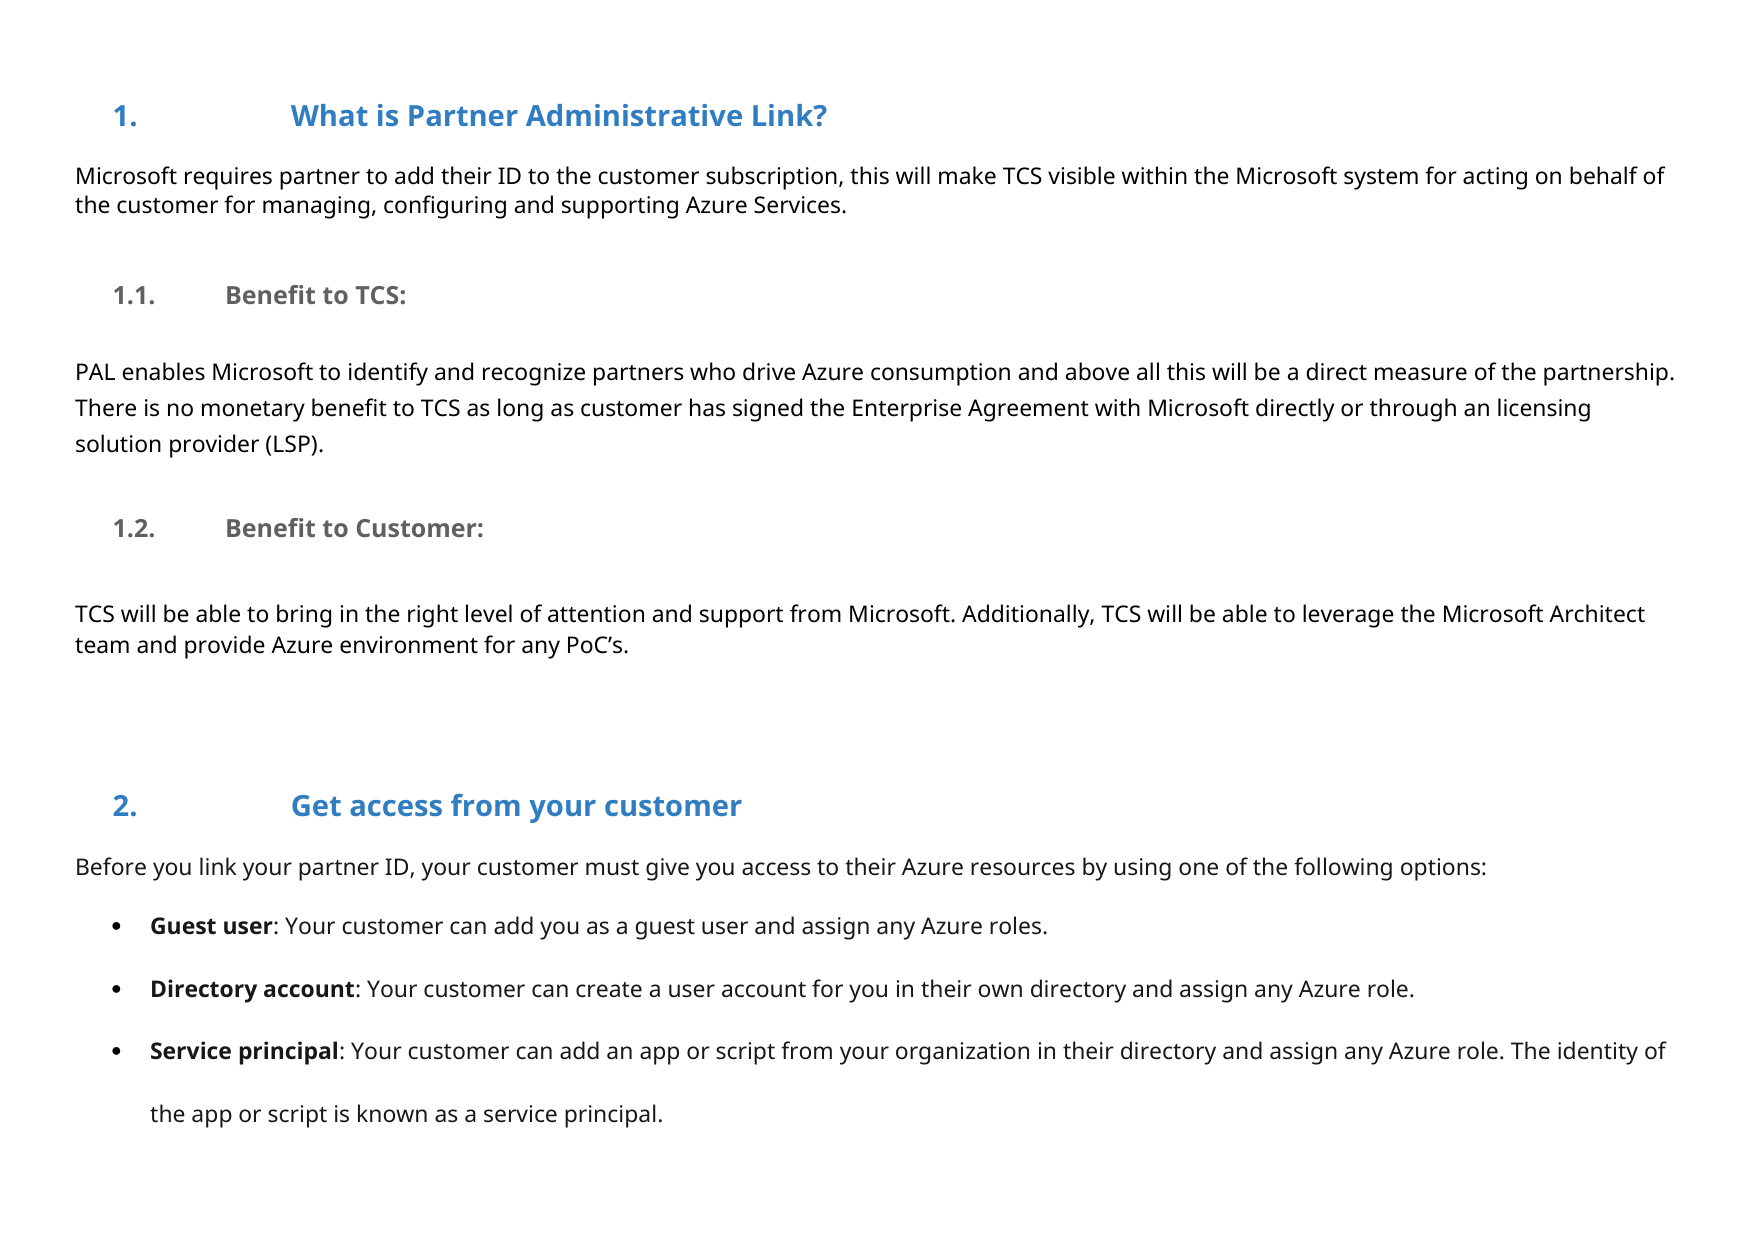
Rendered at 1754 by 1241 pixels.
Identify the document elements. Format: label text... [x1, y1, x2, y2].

list Directory account: Your customer can create a user account for you in their own directory and assign any Azure role. [112, 973, 1679, 1004]
text TCS will be able to bring in the right level of attention and support from Microsoft. Additionally, TCS will be able to leverage the Microsoft Architect team and provide Azure environment for any PoC’s. [75, 597, 1679, 660]
text Before you link your partner ID, your customer must give you access to their Azure resources by using one of the following options: [75, 852, 1679, 881]
list Service principal: Your customer can add an app or script from your organization in their directory and assign any Azure role. The identity of the app or script is known as a service principal. [112, 1035, 1679, 1129]
subtitle Benefit to TCS: [112, 278, 1679, 312]
subtitle What is Partner Administrative Link? [112, 103, 1679, 132]
subtitle Get access from your customer [112, 793, 1679, 823]
text Microsoft requires partner to add their ID to the customer subscription, this will make TCS visible within the Microsoft system for acting on behalf of the customer for managing, configuring and supporting Azure Services. [75, 161, 1679, 220]
subtitle Benefit to Customer: [112, 510, 1679, 544]
list Guest user: Your customer can add you as a guest user and assign any Azure roles. [112, 910, 1679, 941]
text PAL enables Microsoft to identify and recognize partners who drive Azure consumption and above all this will be a direct measure of the partnership. There is no monetary benefit to TCS as long as customer has signed the Enterprise Agreement with Microsoft directly or through an licensing solution provider (LSP). [75, 356, 1679, 459]
